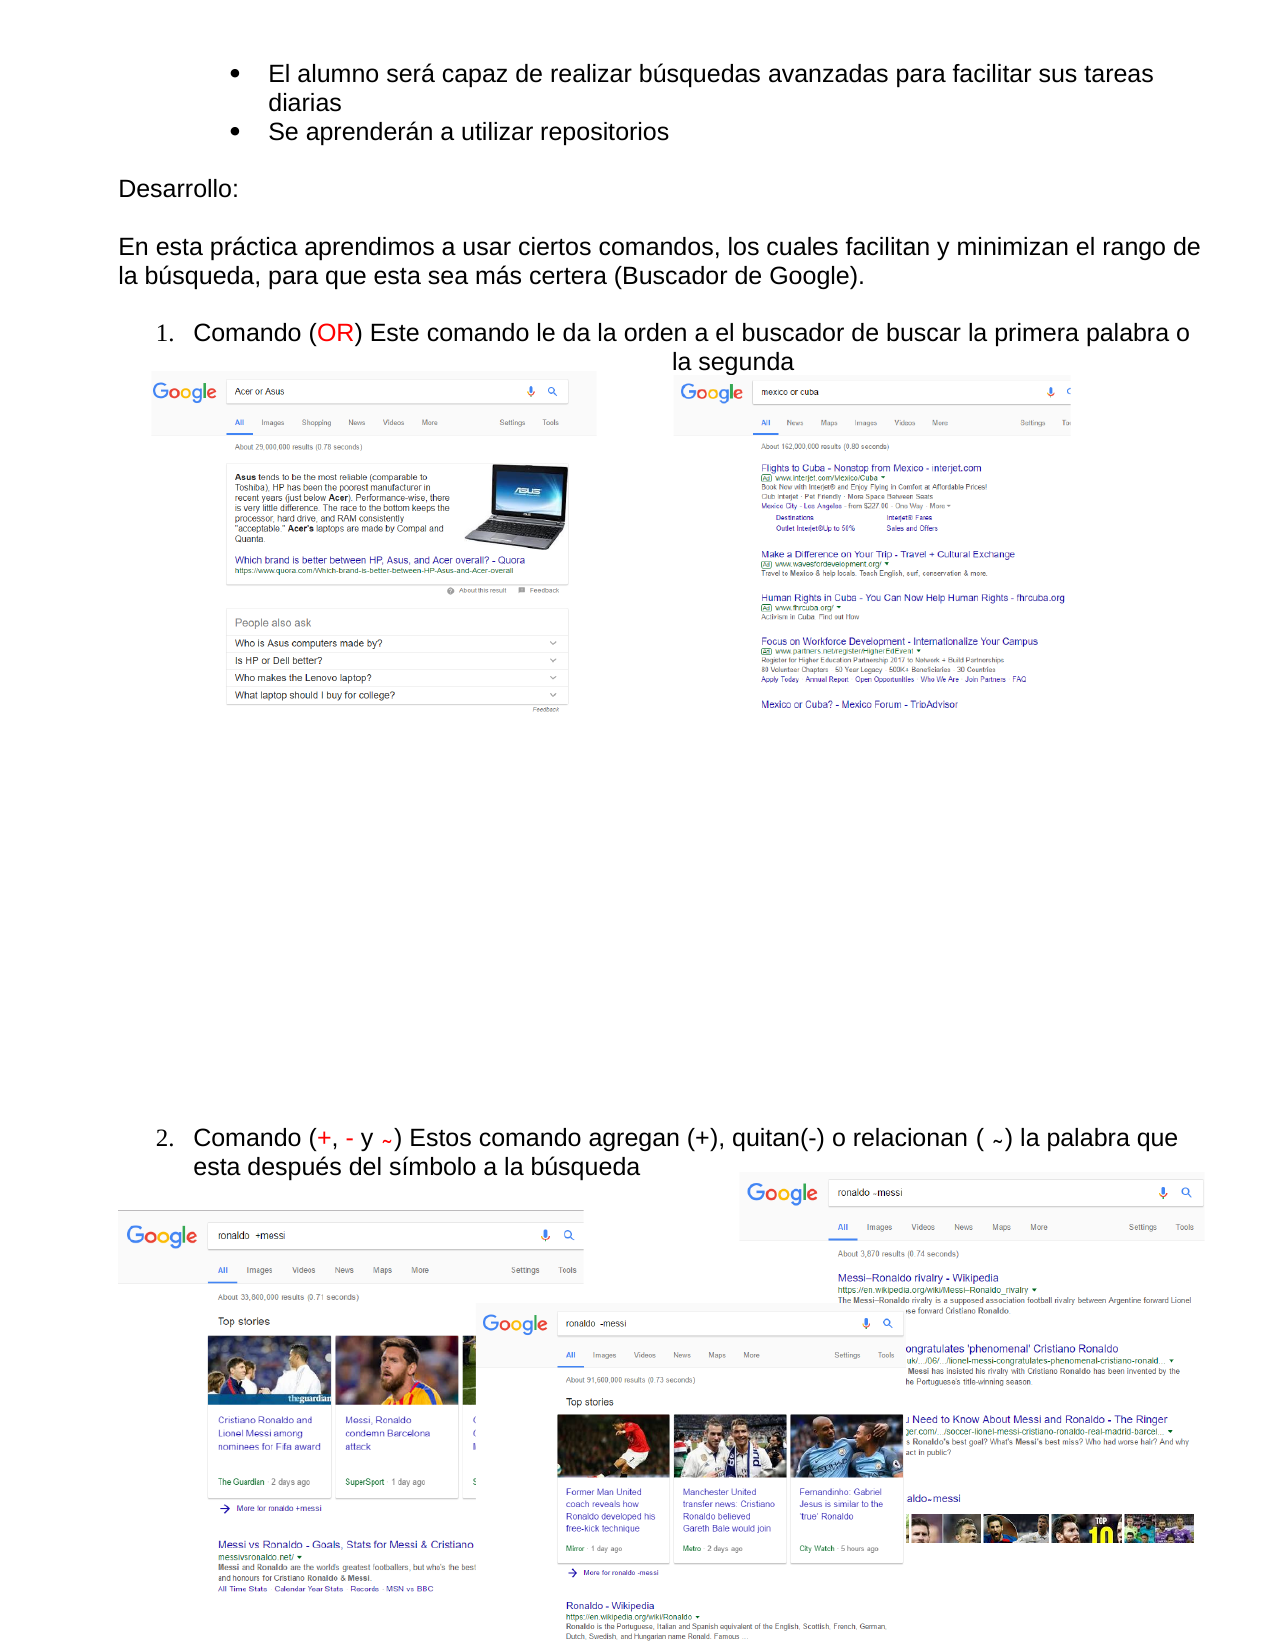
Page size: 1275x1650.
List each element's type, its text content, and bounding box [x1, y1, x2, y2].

list El alumno será capaz de realizar búsquedas avanzadas para facilitar sus tareas diarias [231, 59, 1205, 117]
list Comando (OR) Este comando le da la orden a el buscador de buscar la primera palabra o la segunda [156, 318, 1205, 1123]
text Desarrollo: [118, 174, 1205, 203]
list [156, 1592, 475, 1612]
list Comando (+, - y ̴ ) Estos comando agregan (+), quitan(-) o relacionan ( ̴ ) la palabra que esta después del símbolo a la búsqueda [156, 1123, 1205, 1303]
text En esta práctica aprendimos a usar ciertos comandos, los cuales facilitan y minimizan el rango de la búsqueda, para que esta sea más certera (Buscador de Google). [118, 232, 1205, 289]
list [906, 1543, 1205, 1612]
list Se aprenderán a utilizar repositorios [231, 117, 1205, 146]
